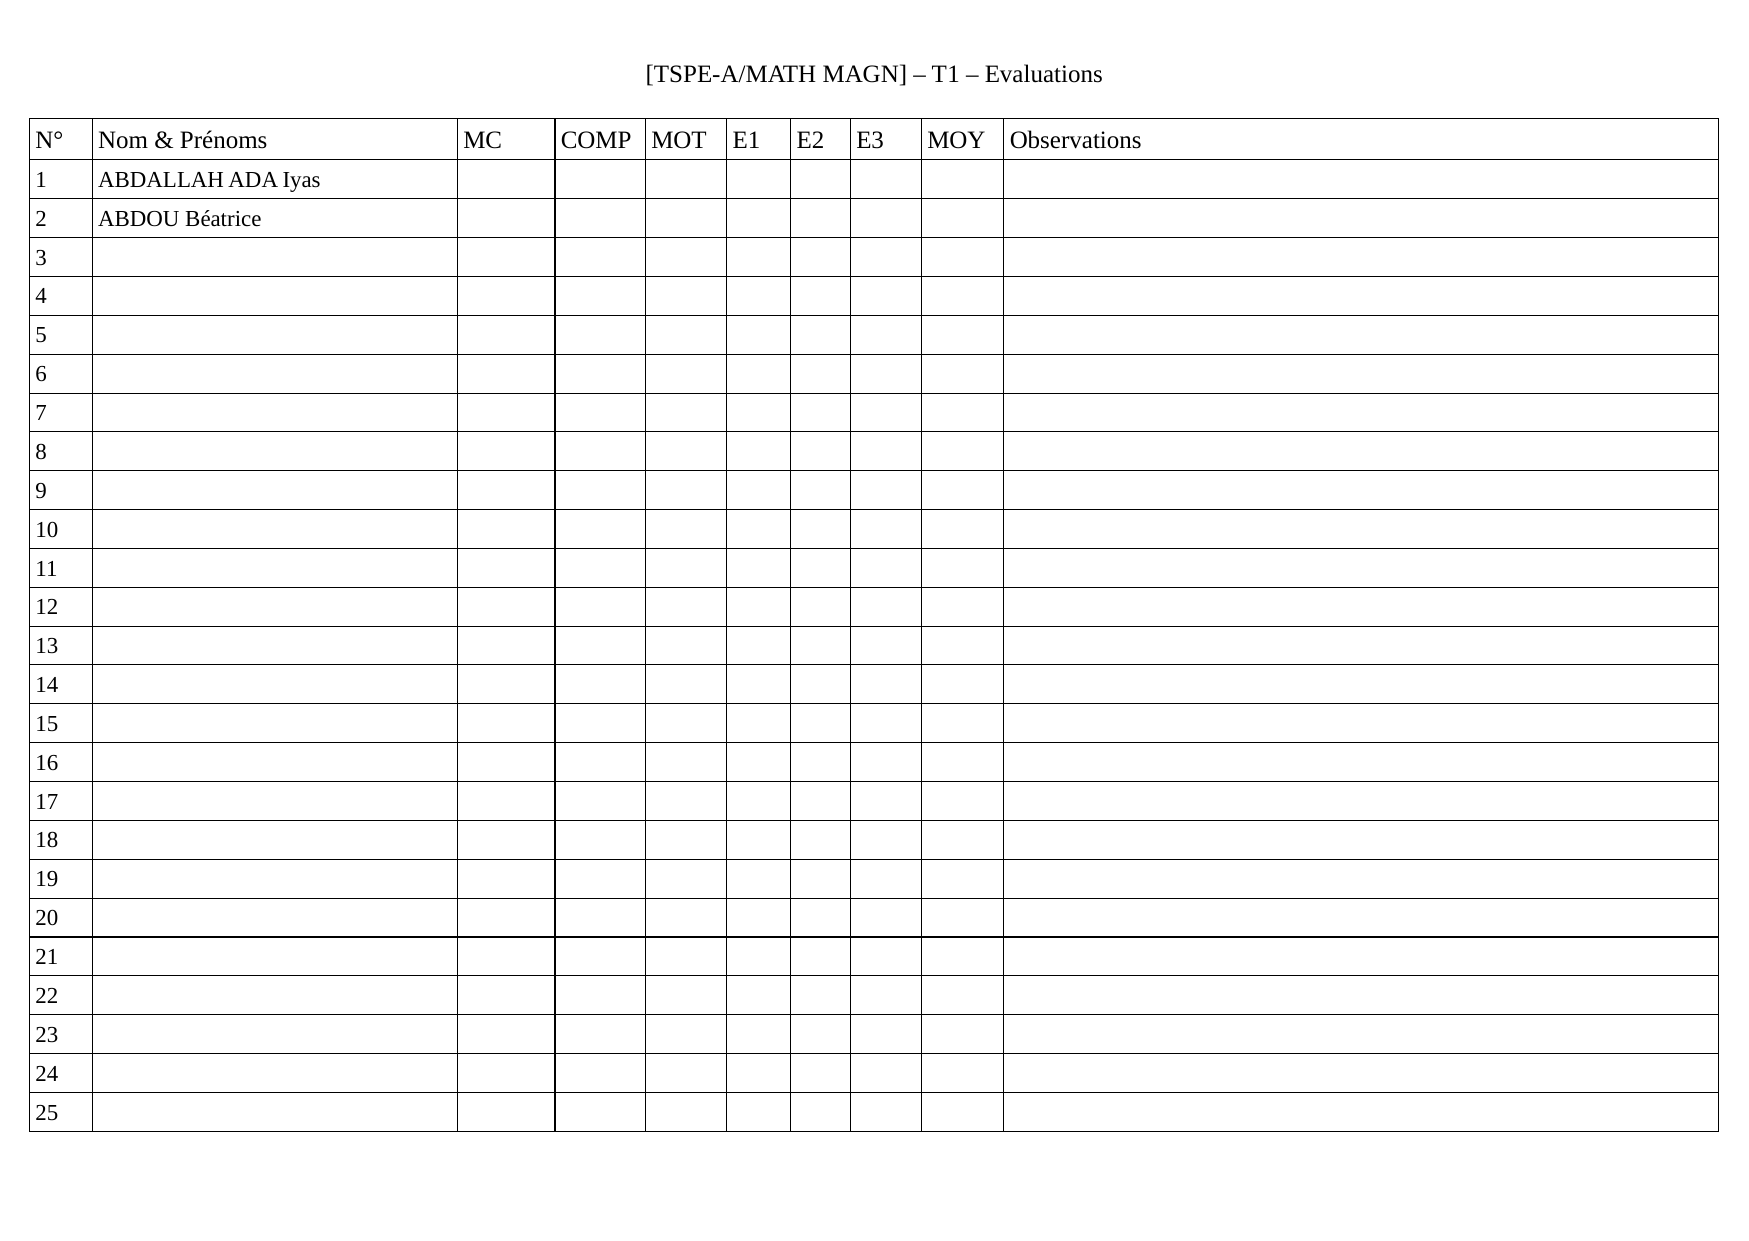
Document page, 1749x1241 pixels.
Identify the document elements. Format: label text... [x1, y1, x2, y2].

table_cell [556, 1093, 645, 1131]
table_cell [93, 394, 457, 431]
table_cell [646, 316, 726, 353]
table_cell [458, 432, 554, 470]
table_cell [791, 938, 850, 975]
table_cell [646, 355, 726, 392]
table_cell [1004, 160, 1718, 198]
table_cell [458, 1093, 554, 1131]
table_cell [646, 743, 726, 781]
table_cell [458, 471, 554, 509]
table_cell [93, 782, 457, 820]
table_cell [791, 471, 850, 509]
table_cell [922, 976, 1003, 1014]
table_cell [556, 160, 645, 198]
table_cell [556, 938, 645, 975]
table_cell [727, 860, 790, 897]
table_cell [458, 976, 554, 1014]
table_cell [851, 394, 921, 431]
table_cell [93, 355, 457, 392]
table_cell [93, 510, 457, 548]
table_header Nom & Prénoms [93, 119, 457, 159]
table_cell [727, 238, 790, 276]
table_header E1 [727, 119, 790, 159]
table_cell [93, 821, 457, 859]
table_header N° [30, 119, 92, 159]
table_cell [646, 627, 726, 664]
table_cell [556, 588, 645, 626]
table_cell [851, 199, 921, 237]
table_cell 9 [30, 471, 92, 509]
table_cell [922, 277, 1003, 315]
table_cell [1004, 976, 1718, 1014]
table_cell [93, 471, 457, 509]
table_cell [851, 277, 921, 315]
table_cell [556, 665, 645, 703]
table_cell [646, 938, 726, 975]
table_cell 2 [30, 199, 92, 237]
table_cell [922, 1054, 1003, 1092]
table_cell 16 [30, 743, 92, 781]
table_cell [851, 899, 921, 936]
table_cell [922, 665, 1003, 703]
table_cell [646, 238, 726, 276]
table_cell [556, 976, 645, 1014]
table_cell [727, 976, 790, 1014]
table_cell [851, 743, 921, 781]
table_cell [922, 588, 1003, 626]
table_cell [1004, 1054, 1718, 1092]
table_cell [851, 510, 921, 548]
table_cell [556, 627, 645, 664]
table_cell [791, 1093, 850, 1131]
table_cell [1004, 355, 1718, 392]
table_cell [646, 588, 726, 626]
table_cell [791, 316, 850, 353]
table_cell [922, 899, 1003, 936]
table_cell [922, 432, 1003, 470]
table_cell [556, 743, 645, 781]
table_cell [458, 1015, 554, 1053]
table_cell [791, 1015, 850, 1053]
table_cell 13 [30, 627, 92, 664]
table_cell [727, 899, 790, 936]
table_cell [93, 238, 457, 276]
table_cell [1004, 665, 1718, 703]
table_cell [646, 471, 726, 509]
table_cell [556, 549, 645, 587]
table_cell [93, 1015, 457, 1053]
table_cell [93, 316, 457, 353]
table_cell [851, 976, 921, 1014]
table_cell [727, 665, 790, 703]
table_cell [922, 394, 1003, 431]
table_cell [727, 510, 790, 548]
table_cell 21 [30, 938, 92, 975]
table_cell [727, 821, 790, 859]
table_cell [791, 238, 850, 276]
table_cell [1004, 821, 1718, 859]
table_cell [922, 355, 1003, 392]
table_cell [646, 704, 726, 742]
table_cell [851, 782, 921, 820]
table_cell [646, 160, 726, 198]
table_cell ABDOU Béatrice [93, 199, 457, 237]
table_cell [791, 782, 850, 820]
table_cell [556, 355, 645, 392]
table_cell [458, 704, 554, 742]
table_cell [922, 938, 1003, 975]
table_header MC [458, 119, 554, 159]
table_cell [922, 743, 1003, 781]
table_cell [1004, 743, 1718, 781]
table_cell [791, 860, 850, 897]
table_cell 18 [30, 821, 92, 859]
table_cell 11 [30, 549, 92, 587]
table_cell [646, 549, 726, 587]
table_cell [646, 277, 726, 315]
table_cell [791, 355, 850, 392]
table_cell 20 [30, 899, 92, 936]
table_cell [922, 316, 1003, 353]
table_cell [458, 627, 554, 664]
table_cell [791, 1054, 850, 1092]
table_cell ABDALLAH ADA Iyas [93, 160, 457, 198]
table_cell [458, 199, 554, 237]
table_cell 6 [30, 355, 92, 392]
table_cell [93, 432, 457, 470]
table_header E3 [851, 119, 921, 159]
table_cell 17 [30, 782, 92, 820]
table_cell [791, 394, 850, 431]
table_cell [727, 471, 790, 509]
table_cell [922, 627, 1003, 664]
table_cell [791, 976, 850, 1014]
table_cell [727, 938, 790, 975]
table_cell [1004, 199, 1718, 237]
table_cell 4 [30, 277, 92, 315]
table_cell [646, 821, 726, 859]
table_cell [727, 355, 790, 392]
table_cell [646, 199, 726, 237]
table_cell [93, 976, 457, 1014]
table_cell [791, 704, 850, 742]
table_cell [851, 665, 921, 703]
table_cell [791, 665, 850, 703]
table_cell [458, 588, 554, 626]
table_cell [646, 432, 726, 470]
table_cell [93, 277, 457, 315]
table_cell [556, 316, 645, 353]
table_cell 3 [30, 238, 92, 276]
table_cell 10 [30, 510, 92, 548]
table_cell [791, 199, 850, 237]
table_cell [556, 1015, 645, 1053]
table_cell 14 [30, 665, 92, 703]
table_header E2 [791, 119, 850, 159]
table_cell [922, 1015, 1003, 1053]
table_cell [1004, 899, 1718, 936]
table_cell [556, 899, 645, 936]
table_cell 25 [30, 1093, 92, 1131]
table_cell [851, 355, 921, 392]
table_cell [458, 160, 554, 198]
table_cell [791, 432, 850, 470]
table_cell [922, 704, 1003, 742]
table_cell [93, 588, 457, 626]
table_cell [791, 899, 850, 936]
table_cell [93, 1054, 457, 1092]
table_cell 22 [30, 976, 92, 1014]
table_cell [791, 743, 850, 781]
table_cell [727, 782, 790, 820]
table_cell [727, 394, 790, 431]
table_cell [791, 821, 850, 859]
table_cell [458, 394, 554, 431]
table_cell [646, 1093, 726, 1131]
table_cell [791, 160, 850, 198]
table_cell [851, 860, 921, 897]
table_cell [556, 394, 645, 431]
table_cell [791, 627, 850, 664]
table_cell 12 [30, 588, 92, 626]
table_cell [646, 860, 726, 897]
table_cell [727, 627, 790, 664]
table_cell [727, 1093, 790, 1131]
table_cell [1004, 394, 1718, 431]
table_cell [1004, 471, 1718, 509]
table_cell [851, 938, 921, 975]
table_cell [458, 355, 554, 392]
table_cell [556, 704, 645, 742]
table_cell [646, 976, 726, 1014]
table_cell [1004, 1093, 1718, 1131]
table_cell [556, 432, 645, 470]
table_cell 23 [30, 1015, 92, 1053]
table_cell [458, 860, 554, 897]
table_cell [851, 471, 921, 509]
table_cell [922, 860, 1003, 897]
table_cell [93, 743, 457, 781]
table_cell [458, 238, 554, 276]
table_cell [556, 199, 645, 237]
table_cell [851, 160, 921, 198]
table_cell [922, 1093, 1003, 1131]
table_cell [458, 510, 554, 548]
table_cell [556, 471, 645, 509]
table_cell 5 [30, 316, 92, 353]
table_cell [851, 549, 921, 587]
table_cell [922, 160, 1003, 198]
table_cell [727, 588, 790, 626]
table_cell [556, 510, 645, 548]
table_cell [93, 938, 457, 975]
table_cell 19 [30, 860, 92, 897]
table_header MOY [922, 119, 1003, 159]
table_cell [851, 588, 921, 626]
table_header COMP [556, 119, 645, 159]
table_cell [556, 238, 645, 276]
table_cell [1004, 316, 1718, 353]
table_cell [727, 277, 790, 315]
table_cell [922, 199, 1003, 237]
table_cell [646, 394, 726, 431]
table_cell [791, 277, 850, 315]
table_cell [458, 821, 554, 859]
table_cell [922, 782, 1003, 820]
table_cell [851, 1093, 921, 1131]
table_cell [556, 782, 645, 820]
table_cell [1004, 238, 1718, 276]
table_cell [727, 704, 790, 742]
table_cell [93, 549, 457, 587]
table_cell [851, 432, 921, 470]
table_header MOT [646, 119, 726, 159]
table_cell [851, 1015, 921, 1053]
table_cell [1004, 704, 1718, 742]
table_cell [1004, 510, 1718, 548]
table_cell [646, 665, 726, 703]
table_cell [458, 743, 554, 781]
table_cell [1004, 860, 1718, 897]
table_cell [646, 1054, 726, 1092]
table_cell [922, 821, 1003, 859]
table_cell [727, 743, 790, 781]
table_cell [458, 549, 554, 587]
table_cell [922, 471, 1003, 509]
table_cell [556, 1054, 645, 1092]
table_cell [458, 316, 554, 353]
table_cell [1004, 277, 1718, 315]
table_cell [1004, 549, 1718, 587]
table_cell [93, 1093, 457, 1131]
table_cell [851, 821, 921, 859]
table_cell [1004, 588, 1718, 626]
table_cell [851, 238, 921, 276]
table_cell [1004, 432, 1718, 470]
table_cell [646, 510, 726, 548]
table_cell [458, 1054, 554, 1092]
table_cell [922, 510, 1003, 548]
table_header Observations [1004, 119, 1718, 159]
table_cell [922, 549, 1003, 587]
table_cell [1004, 782, 1718, 820]
table_cell [646, 782, 726, 820]
table_cell [458, 938, 554, 975]
table_cell [458, 782, 554, 820]
table_cell [93, 665, 457, 703]
table_cell [727, 432, 790, 470]
table_cell [556, 277, 645, 315]
table_cell [727, 160, 790, 198]
table_cell [646, 899, 726, 936]
table_cell [1004, 1015, 1718, 1053]
table_cell [851, 1054, 921, 1092]
table_cell [727, 1015, 790, 1053]
table_cell [727, 316, 790, 353]
table_cell [458, 277, 554, 315]
table_cell [93, 627, 457, 664]
table_cell [791, 510, 850, 548]
table_cell [556, 821, 645, 859]
table_cell 15 [30, 704, 92, 742]
table_cell [851, 627, 921, 664]
table_cell [458, 899, 554, 936]
table_cell [851, 704, 921, 742]
table_cell [791, 588, 850, 626]
table_cell 24 [30, 1054, 92, 1092]
table_cell 8 [30, 432, 92, 470]
table_cell 7 [30, 394, 92, 431]
table_cell [727, 199, 790, 237]
table_cell [791, 549, 850, 587]
table_cell [851, 316, 921, 353]
table_cell [727, 549, 790, 587]
table_cell [1004, 627, 1718, 664]
table_cell [93, 899, 457, 936]
table_cell [93, 704, 457, 742]
table_cell [922, 238, 1003, 276]
table_cell [646, 1015, 726, 1053]
table_cell [1004, 938, 1718, 975]
table_cell [458, 665, 554, 703]
table_cell [727, 1054, 790, 1092]
table_cell [556, 860, 645, 897]
table_cell [93, 860, 457, 897]
table_cell 1 [30, 160, 92, 198]
